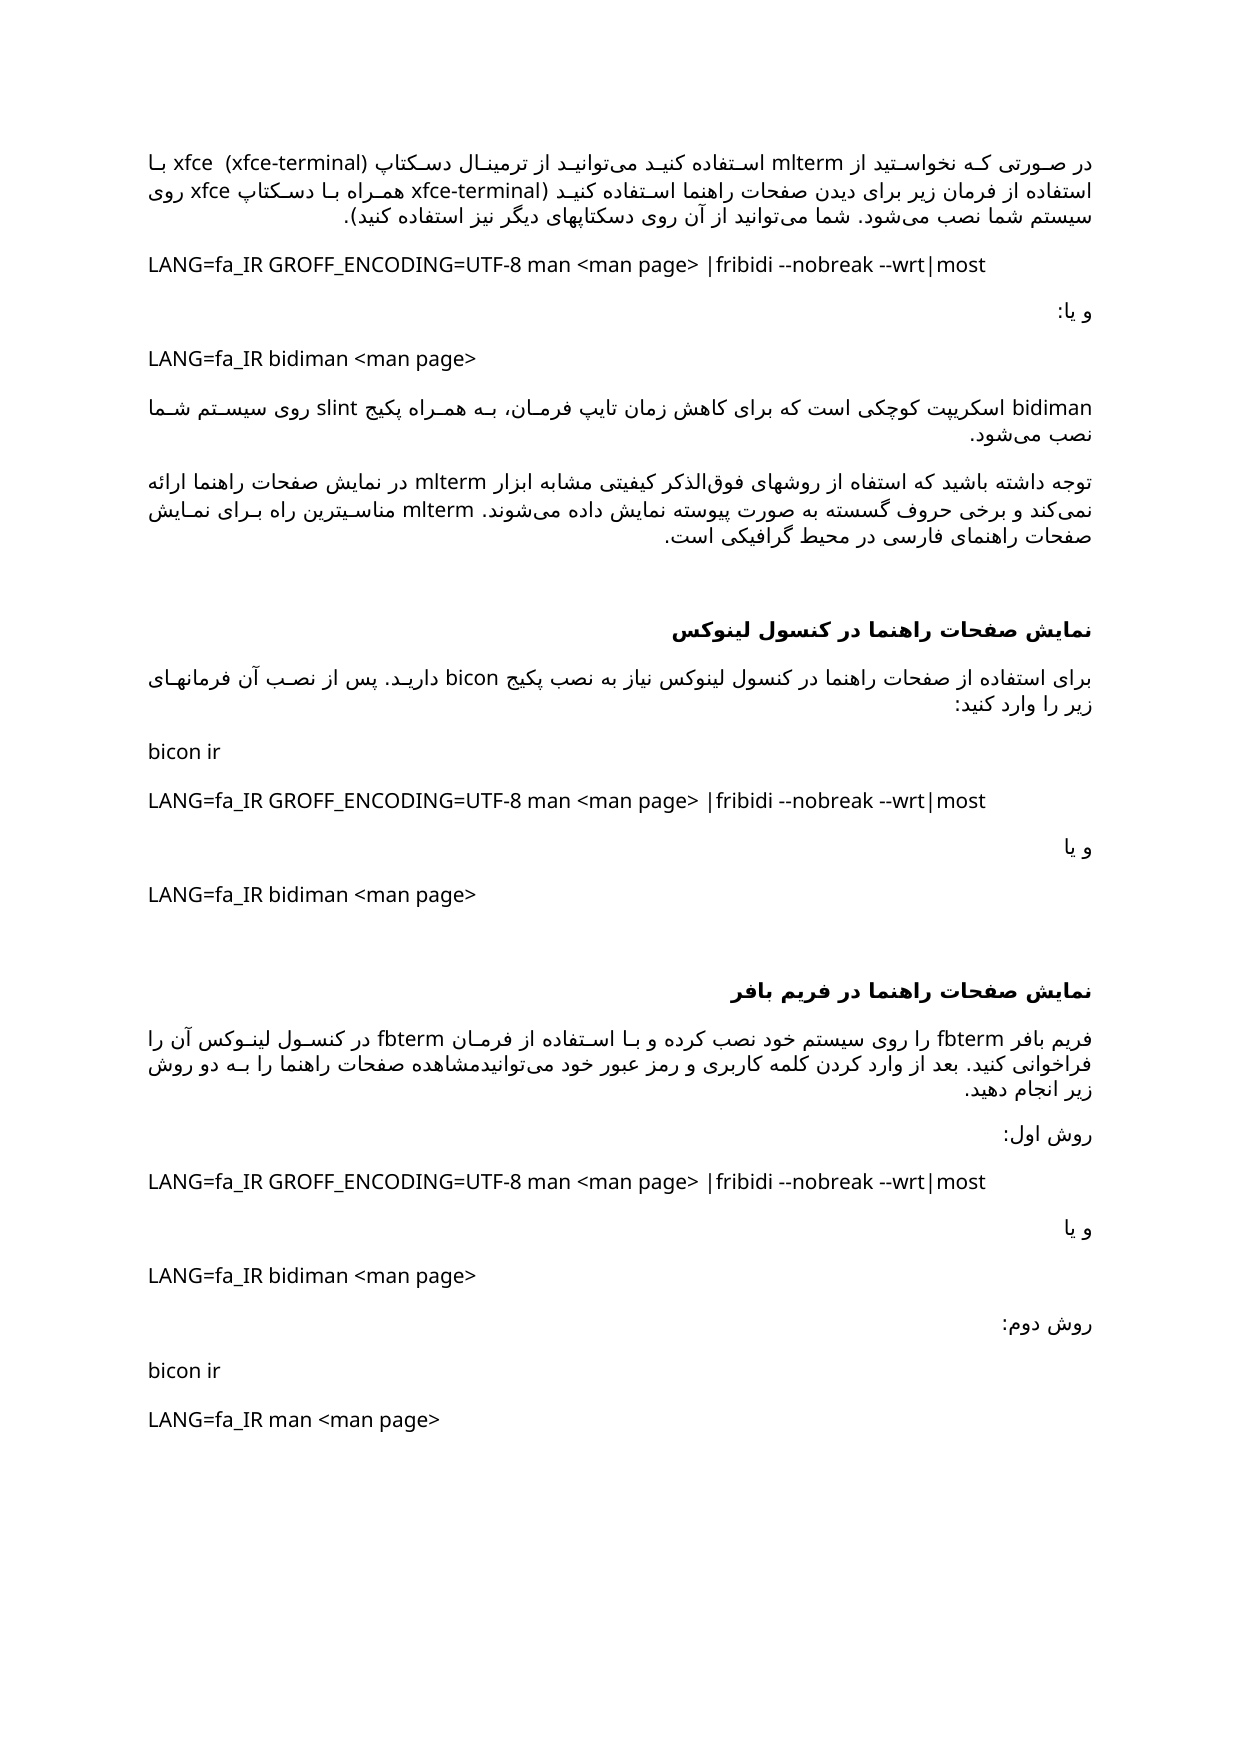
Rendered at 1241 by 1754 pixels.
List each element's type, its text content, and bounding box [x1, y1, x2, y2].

text روش اول: [148, 1122, 1092, 1146]
text LANG=fa_IR GROFF_ENCODING=UTF-8 man <man page> |fribidi --nobreak --wrt|most [148, 1167, 1092, 1195]
text LANG=fa_IR GROFF_ENCODING=UTF-8 man <man page> |fribidi --nobreak --wrt|most [148, 786, 1092, 814]
text نمایش صفحات راهنما در کنسول لینوکس [148, 618, 1092, 642]
text LANG=fa_IR bidiman <man page> [148, 344, 1092, 372]
text توجه داشته باشید که استفاه از روشهای فوق‌الذکر کیفیتی مشابه ابزار mlterm در نمایش صفحات راهنما ارائه نمی‌کند و برخی حروف گسسته به صورت پیوسته نمایش داده می‌شوند. mlterm مناسیترین راه برای نمایش صفحات راهنمای فارسی در محیط گرافیکی است. [148, 467, 1092, 548]
text روش دوم: [148, 1311, 1092, 1335]
text و یا: [148, 299, 1092, 323]
text نمایش صفحات راهنما در فریم بافر [148, 979, 1092, 1003]
text LANG=fa_IR bidiman <man page> [148, 1261, 1092, 1290]
text bicon ir [148, 737, 1092, 765]
text و یا [148, 835, 1092, 859]
text LANG=fa_IR GROFF_ENCODING=UTF-8 man <man page> |fribidi --nobreak --wrt|most [148, 250, 1092, 278]
text LANG=fa_IR man <man page> [148, 1405, 1092, 1433]
text LANG=fa_IR bidiman <man page> [148, 880, 1092, 909]
text bicon ir [148, 1356, 1092, 1384]
text فریم بافر fbterm را روی سیستم خود نصب کرده و با استفاده از فرمان fbterm در کنسول لینوکس آن را فراخوانی کنید. بعد از وارد کردن کلمه کاربری و رمز عبور خود می‌توانیدمشاهده صفحات راهنما را به دو روش زیر انجام دهید. [148, 1024, 1092, 1101]
text و یا [148, 1216, 1092, 1241]
text در صورتی که نخواستید از mlterm استفاده کنید می‌توانید از ترمینال دسکتاپ xfce (xfce-terminal) با استفاده از فرمان زیر برای دیدن صفحات راهنما استفاده کنید (xfce-terminal همراه با دسکتاپ xfce روی سیستم شما نصب می‌شود. شما می‌توانید از آن روی دسکتاپهای دیگر نیز استفاده کنید). [148, 148, 1092, 229]
text برای استفاده از صفحات راهنما در کنسول لینوکس نیاز به نصب پکیج bicon دارید. پس از نصب آن فرمانهای زیر را وارد کنید: [148, 663, 1092, 716]
text bidiman اسکریپت کوچکی است که برای کاهش زمان تایپ فرمان، به همراه پکیج slint روی سیستم شما نصب می‌شود. [148, 393, 1092, 446]
